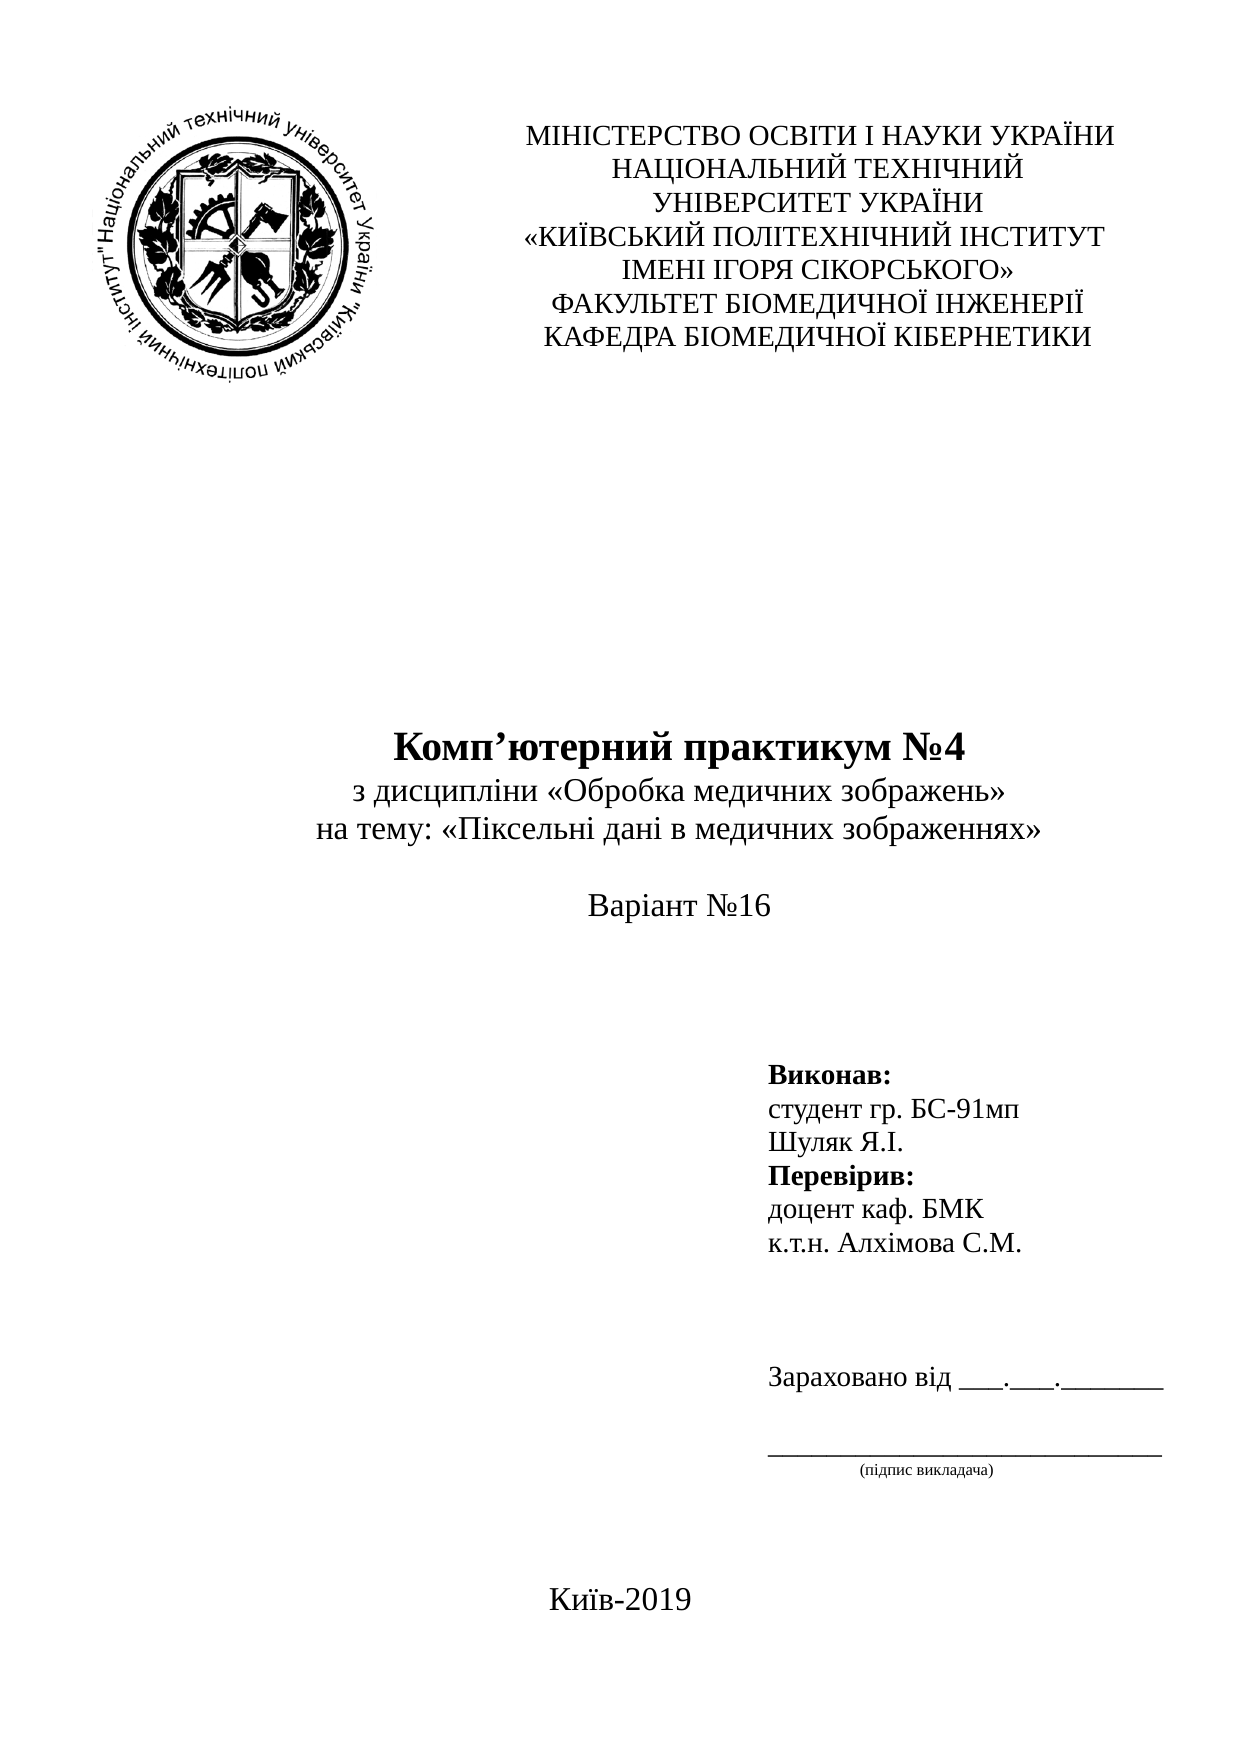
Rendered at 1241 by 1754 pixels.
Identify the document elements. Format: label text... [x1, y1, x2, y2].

text Шуляк Я.І. [768, 1124, 1122, 1158]
text Київ-2019 [118, 1579, 1122, 1618]
picture [92, 101, 377, 386]
text Комп’ютерний практикум №4 [236, 722, 1122, 770]
text МІНІСТЕРСТВО ОСВІТИ I НАУКИ УКРАЇНИ [377, 118, 1122, 152]
text (підпис викладача) [768, 1460, 1166, 1479]
text к.т.н. Алхімова С.М. [768, 1225, 1122, 1258]
text Виконав: [768, 1057, 1122, 1091]
text студент гр. БС-91мп [768, 1091, 1122, 1124]
text на тему: «Піксельні дані в медичних зображеннях» [236, 808, 1122, 846]
text ФАКУЛЬТЕТ БІОМЕДИЧНОЇ ІНЖЕНЕРІЇ [377, 286, 1122, 319]
text ___________________________ [768, 1426, 1166, 1460]
text доцент каф. БМК [768, 1191, 1122, 1225]
text Перевірив: [768, 1158, 1122, 1191]
text Варіант №16 [236, 885, 1122, 923]
text Зараховано від ___.___._______ [768, 1359, 1166, 1393]
text з дисципліни «Обробка медичних зображень» [236, 770, 1122, 808]
text КАФЕДРА БІОМЕДИЧНОЇ КІБЕРНЕТИКИ [377, 319, 1122, 353]
text «КИЇВСЬКИЙ ПОЛІТЕХНІЧНИЙ ІНСТИТУТ ІМЕНІ ІГОРЯ СІКОРСЬКОГО» [377, 219, 1122, 286]
text НАЦІОНАЛЬНИЙ ТЕХНІЧНИЙ УНІВЕРСИТЕТ УКРАЇНИ [377, 152, 1122, 219]
